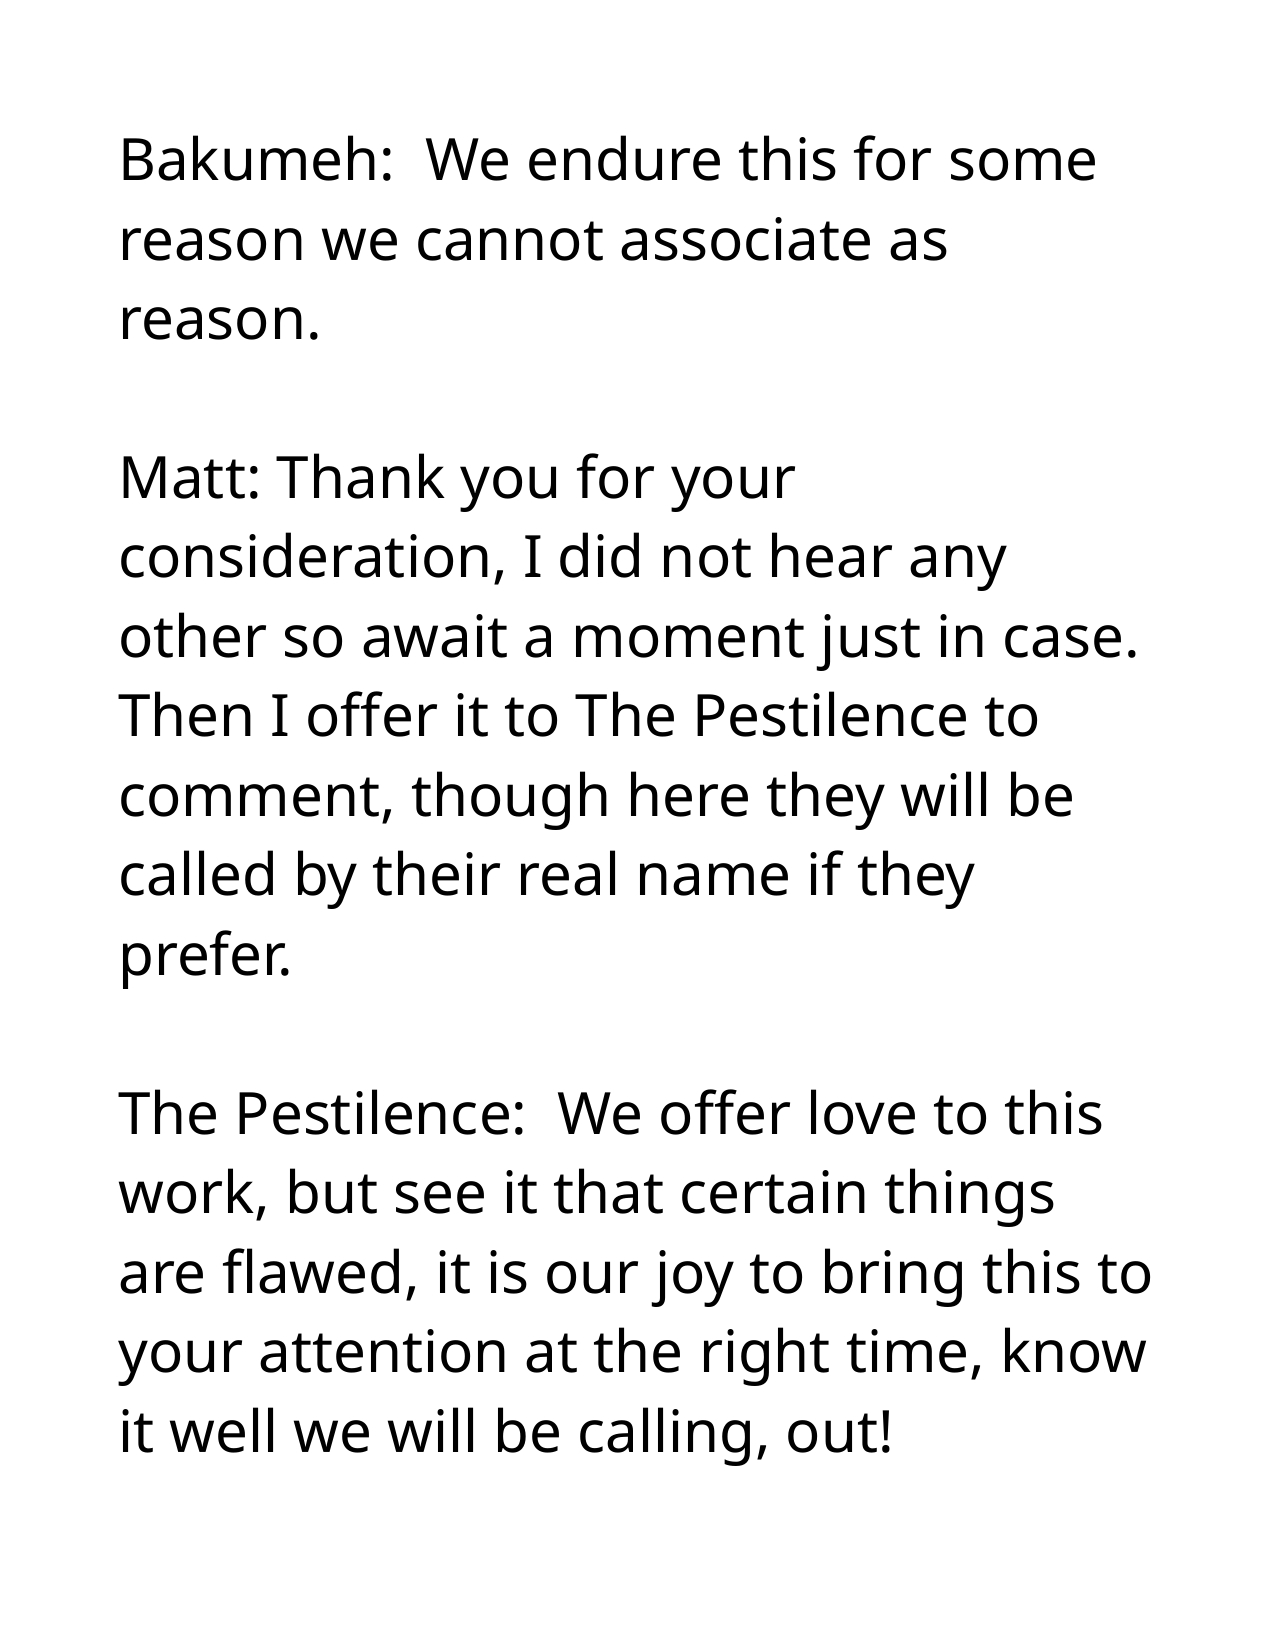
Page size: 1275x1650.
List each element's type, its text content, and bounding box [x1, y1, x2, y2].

text Bakumeh: We endure this for some reason we cannot associate as reason. [118, 118, 1157, 357]
text Matt: Thank you for your consideration, I did not hear any other so await a moment just in case. Then I offer it to The Pestilence to comment, though here they will be called by their real name if they prefer. [118, 436, 1157, 992]
text The Pestilence: We offer love to this work, but see it that certain things are flawed, it is our joy to bring this to your attention at the right time, know it well we will be calling, out! [118, 1072, 1157, 1469]
